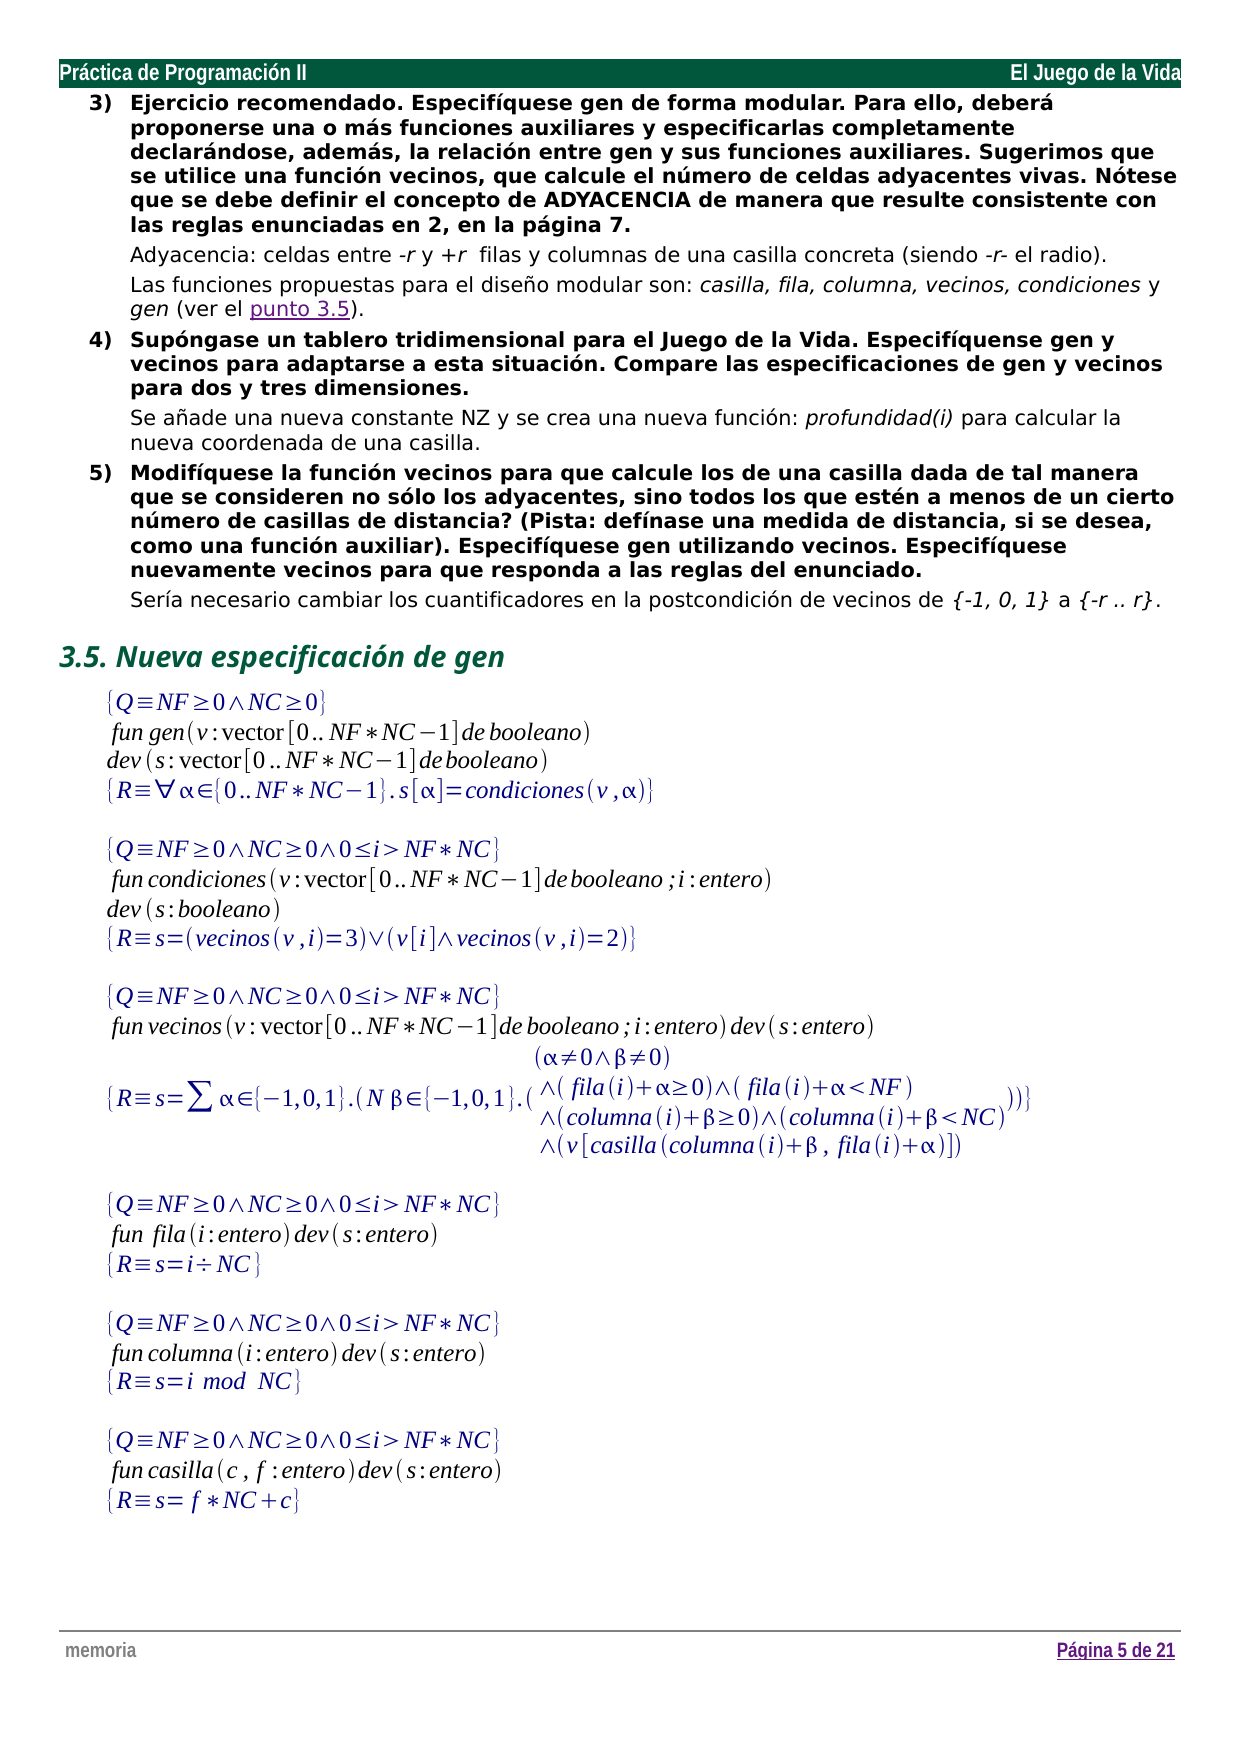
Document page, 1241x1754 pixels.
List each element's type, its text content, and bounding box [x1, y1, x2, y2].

subtitle 3.5. Nueva especificación de gen [59, 636, 1181, 676]
list Ejercicio recomendado. Especifíquese gen de forma modular. Para ello, deberá proponerse una o más funciones auxiliares y especificarlas completamente declarándose, además, la relación entre gen y sus funciones auxiliares. Sugerimos que se utilice una función vecinos, que calcule el número de celdas adyacentes vivas. Nótese que se debe definir el concepto de ADYACENCIA de manera que resulte consistente con las reglas enunciadas en 2, en la página 7. [88, 91, 1181, 237]
list Adyacencia: celdas entre -r y +r filas y columnas de una casilla concreta (siendo -r- el radio). [88, 243, 1181, 267]
list Supóngase un tablero tridimensional para el Juego de la Vida. Especifíquense gen y vecinos para adaptarse a esta situación. Compare las especificaciones de gen y vecinos para dos y tres dimensiones. [88, 328, 1181, 401]
list Se añade una nueva constante NZ y se crea una nueva función: profundidad(i) para calcular la nueva coordenada de una casilla. [88, 406, 1181, 455]
list Las funciones propuestas para el diseño modular son: casilla, fila, columna, vecinos, condiciones y gen (ver el punto 3.5). [88, 273, 1181, 322]
list Sería necesario cambiar los cuantificadores en la postcondición de vecinos de {-1, 0, 1} a {-r .. r}. [88, 588, 1181, 612]
list Modifíquese la función vecinos para que calcule los de una casilla dada de tal manera que se consideren no sólo los adyacentes, sino todos los que estén a menos de un cierto número de casillas de distancia? (Pista: defínase una medida de distancia, si se desea, como una función auxiliar). Especifíquese gen utilizando vecinos. Especifíquese nuevamente vecinos para que responda a las reglas del enunciado. [88, 461, 1181, 582]
